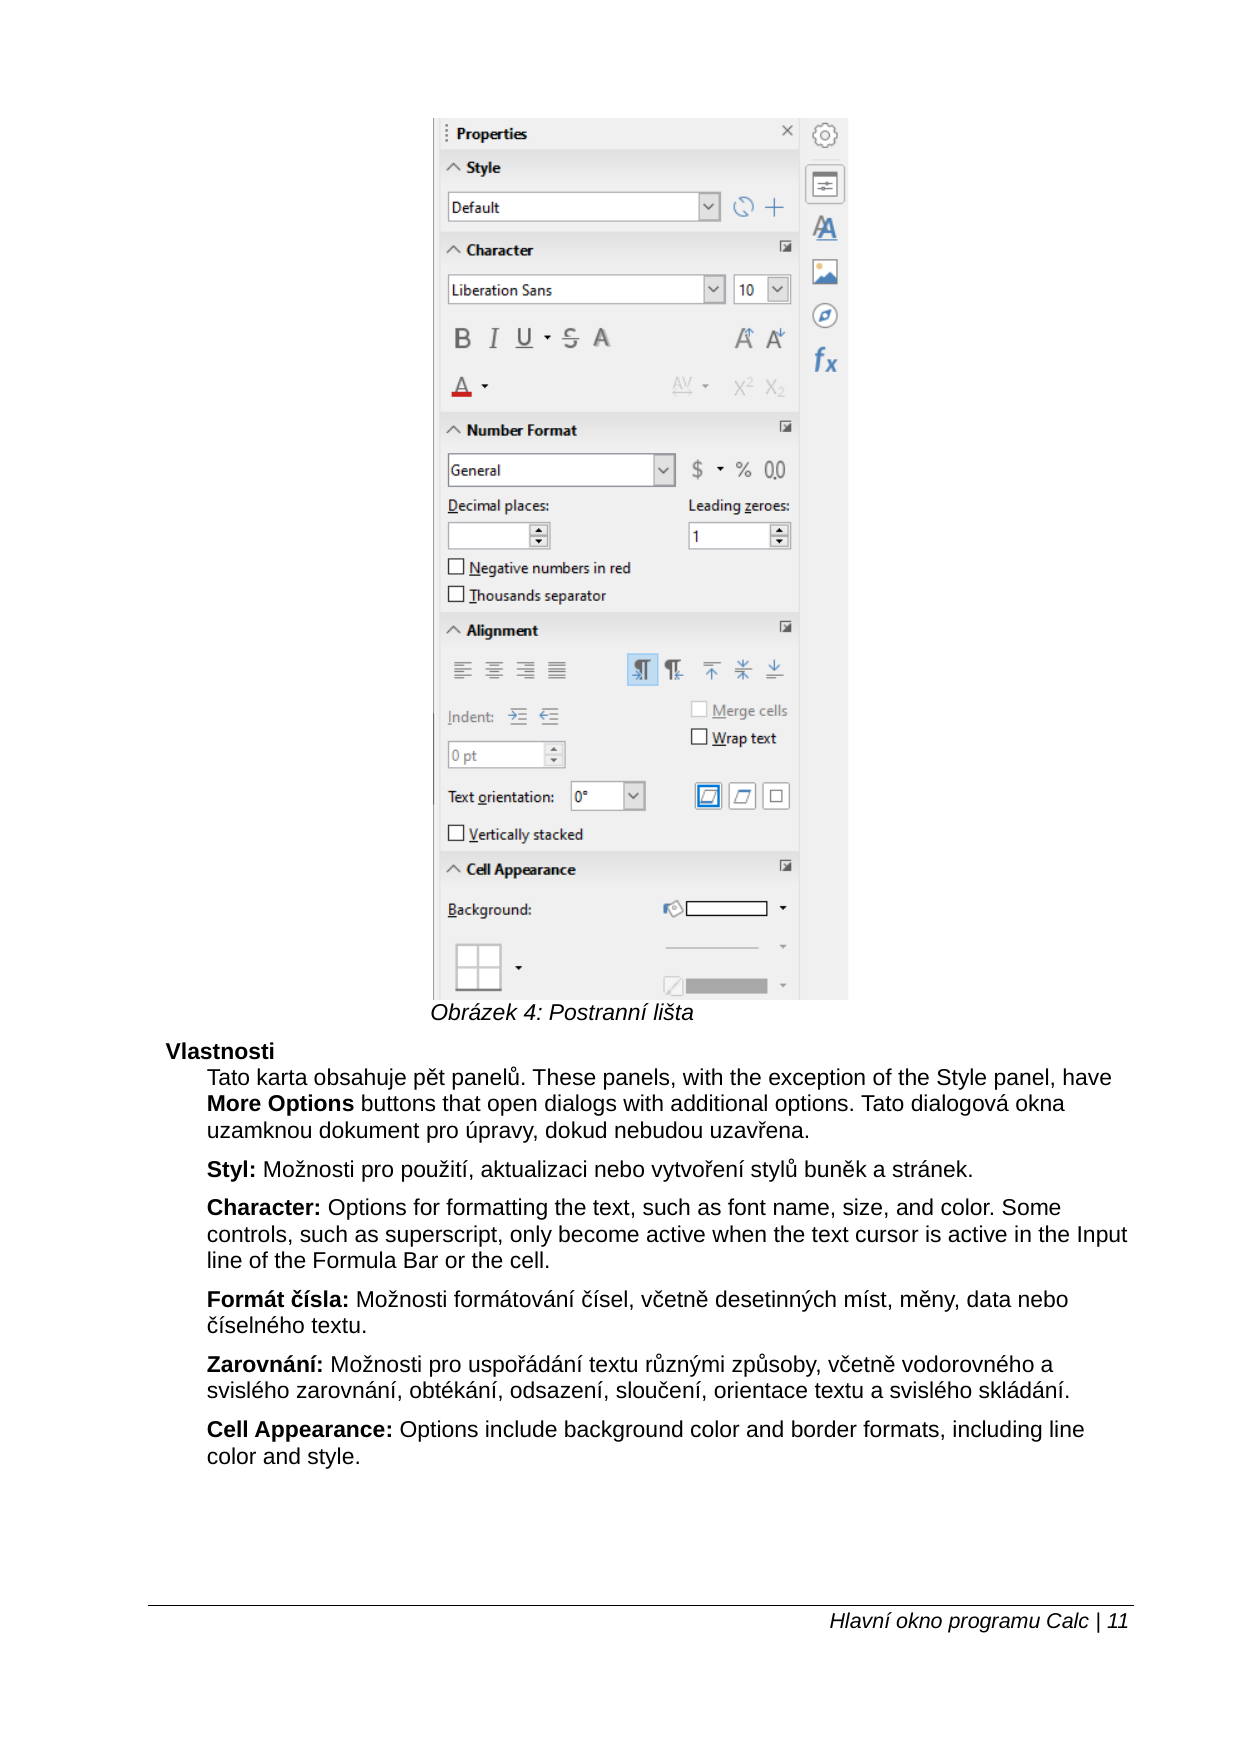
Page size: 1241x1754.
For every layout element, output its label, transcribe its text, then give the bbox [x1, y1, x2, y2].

text Formát čísla: Možnosti formátování čísel, včetně desetinných míst, měny, data nebo číselného textu. [207, 1286, 1134, 1339]
text Tato karta obsahuje pět panelů. These panels, with the exception of the Style panel, have More Options buttons that open dialogs with additional options. Tato dialogová okna uzamknou dokument pro úpravy, dokud nebudou uzavřena. [207, 1064, 1134, 1143]
text Styl: Možnosti pro použití, aktualizaci nebo vytvoření stylů buněk a stránek. [207, 1156, 1134, 1182]
text Zarovnání: Možnosti pro uspořádání textu různými způsoby, včetně vodorovného a svislého zarovnání, obtékání, odsazení, sloučení, orientace textu a svislého skládání. [207, 1351, 1134, 1404]
text Character: Options for formatting the text, such as font name, size, and color. Some controls, such as superscript, only become active when the text cursor is active in the Input line of the Formula Bar or the cell. [207, 1194, 1134, 1273]
text Obrázek 4: Postranní lišta [430, 118, 851, 1026]
text Cell Appearance: Options include background color and border formats, including line color and style. [207, 1416, 1134, 1469]
text Vlastnosti [165, 1038, 1134, 1064]
picture [433, 118, 849, 1000]
